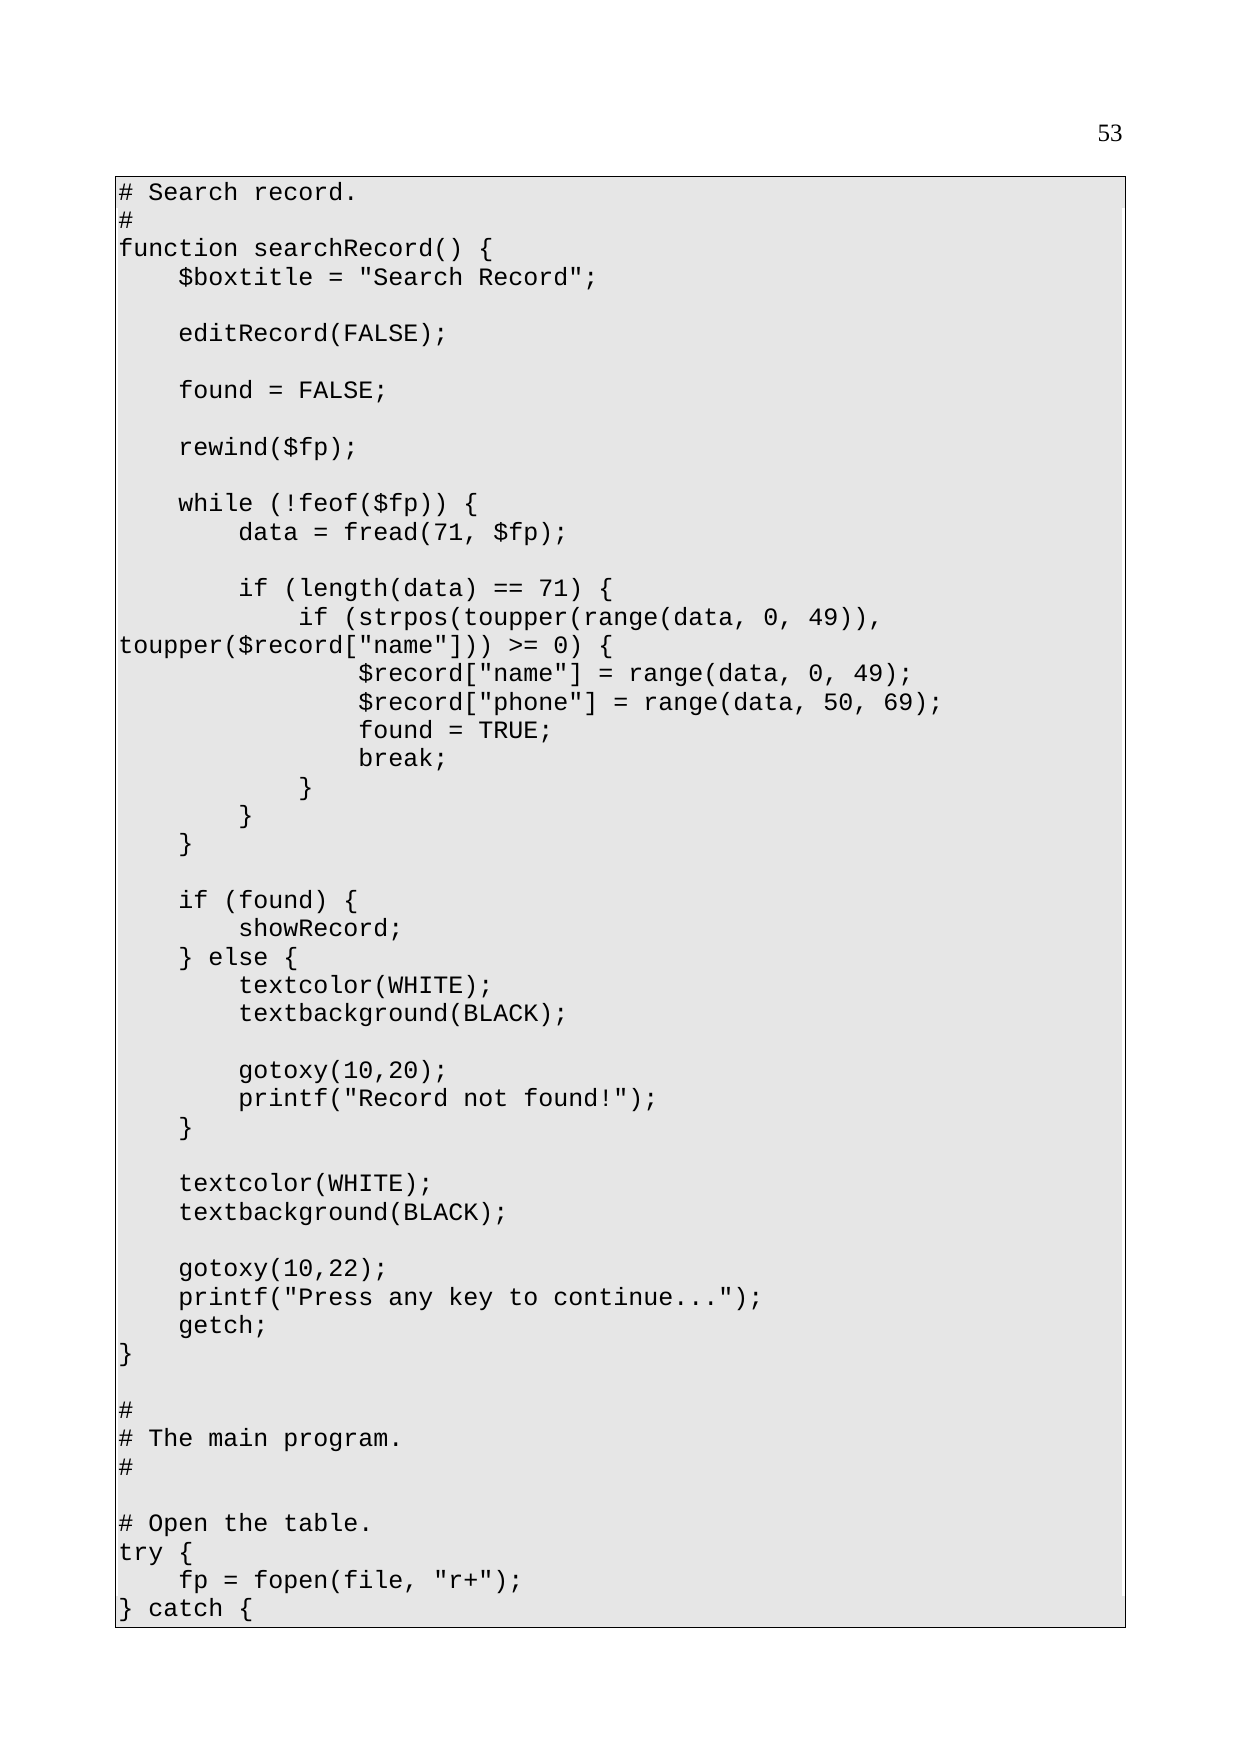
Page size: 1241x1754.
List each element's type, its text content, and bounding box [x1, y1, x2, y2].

text showRecord; [118, 916, 1122, 944]
text printf("Record not found!"); [118, 1086, 1122, 1114]
text # The main program. [118, 1426, 1122, 1454]
text } [118, 803, 1122, 831]
text try { [118, 1539, 1122, 1568]
text found = FALSE; [118, 378, 1122, 406]
text $record["phone"] = range(data, 50, 69); [118, 689, 1122, 718]
text $boxtitle = "Search Record"; [118, 264, 1122, 293]
text } catch { [116, 1593, 1125, 1627]
text rewind($fp); [118, 434, 1122, 463]
text # Open the table. [118, 1511, 1122, 1539]
text data = fread(71, $fp); [118, 519, 1122, 548]
text if (found) { [118, 888, 1122, 916]
text textcolor(WHITE); [118, 1171, 1122, 1199]
text # [118, 208, 1122, 236]
text textcolor(WHITE); [118, 973, 1122, 1001]
text $record["name"] = range(data, 0, 49); [118, 661, 1122, 689]
text if (strpos(toupper(range(data, 0, 49)), toupper($record["name"])) >= 0) { [118, 604, 1122, 661]
text textbackground(BLACK); [118, 1001, 1122, 1029]
text gotoxy(10,22); [118, 1256, 1122, 1284]
text # [118, 1454, 1122, 1483]
text break; [118, 746, 1122, 774]
text } [118, 774, 1122, 803]
text function searchRecord() { [118, 236, 1122, 264]
text } [118, 1341, 1122, 1369]
text } [118, 1114, 1122, 1143]
text # Search record. [116, 177, 1125, 208]
text while (!feof($fp)) { [118, 491, 1122, 519]
text if (length(data) == 71) { [118, 576, 1122, 604]
text getch; [118, 1313, 1122, 1341]
text } [118, 831, 1122, 859]
text editRecord(FALSE); [118, 321, 1122, 349]
text fp = fopen(file, "r+"); [118, 1568, 1122, 1593]
text } else { [118, 944, 1122, 973]
text textbackground(BLACK); [118, 1199, 1122, 1228]
text printf("Press any key to continue..."); [118, 1284, 1122, 1313]
text gotoxy(10,20); [118, 1058, 1122, 1086]
text # [118, 1398, 1122, 1426]
text found = TRUE; [118, 718, 1122, 746]
